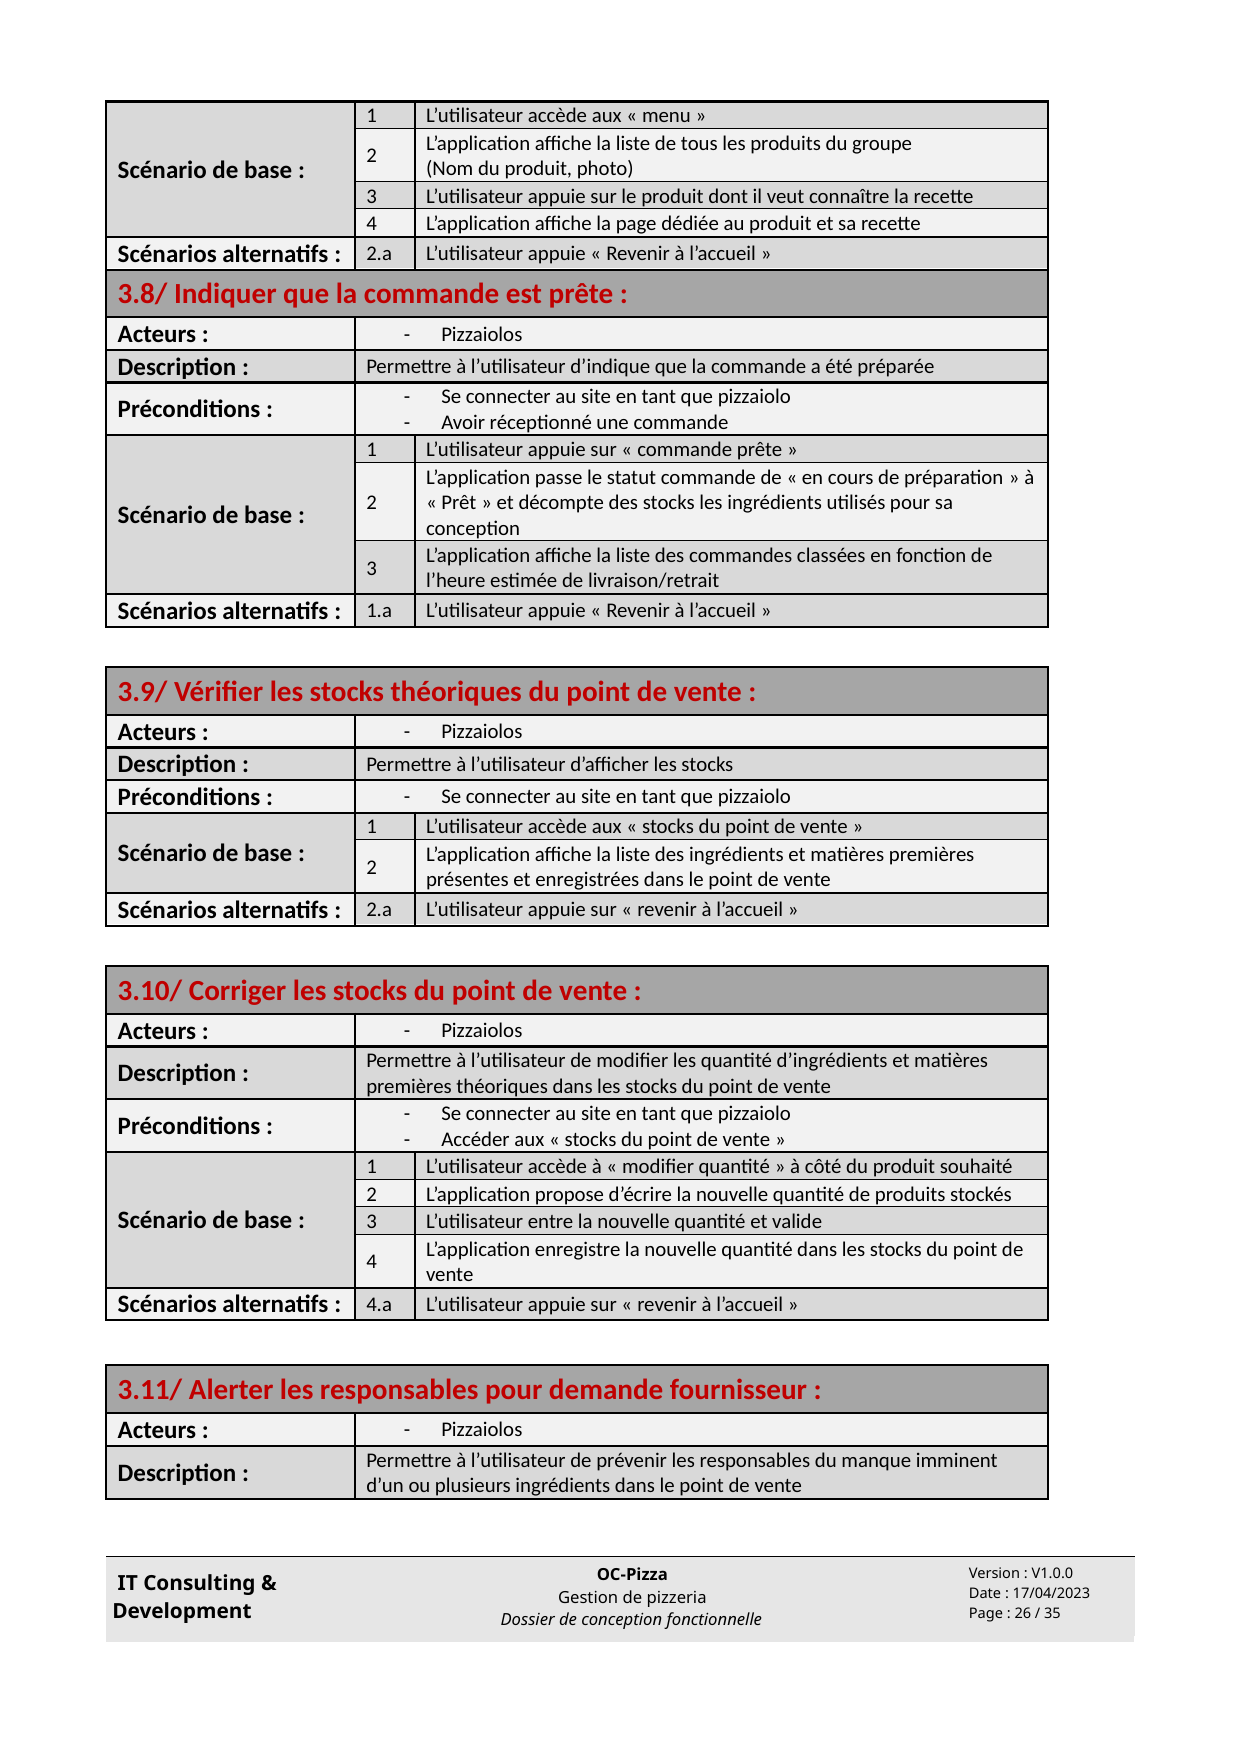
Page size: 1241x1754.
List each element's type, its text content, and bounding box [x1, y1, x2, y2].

table_cell 2 [356, 840, 414, 892]
table_cell L’application affiche la liste des commandes classées en fonction de l’heure estimée de livraison/retrait [416, 541, 1047, 593]
table_cell Acteurs : [107, 1015, 354, 1045]
table_cell Préconditions : [107, 781, 354, 812]
table_cell 4.a [356, 1289, 414, 1319]
table_cell Permettre à l’utilisateur d’indique que la commande a été préparée [356, 351, 1047, 381]
table_cell 2.a [356, 894, 414, 924]
table_cell L’application propose d’écrire la nouvelle quantité de produits stockés [416, 1180, 1047, 1206]
table_cell Description : [107, 351, 354, 381]
table_cell Scénario de base : [107, 103, 354, 236]
table_cell 4 [356, 1235, 414, 1287]
table_cell L’application passe le statut commande de « en cours de préparation » à « Prêt » et décompte des stocks les ingrédients utilisés pour sa conception [416, 463, 1047, 540]
table_cell Pizzaiolos [356, 1015, 1047, 1045]
table_cell Scénario de base : [107, 1153, 354, 1287]
table_cell Scénarios alternatifs : [107, 595, 354, 626]
table_cell Acteurs : [107, 318, 354, 349]
table_cell Scénario de base : [107, 436, 354, 593]
table_cell Acteurs : [107, 716, 354, 746]
table_cell L’utilisateur appuie sur « revenir à l’accueil » [416, 1289, 1047, 1319]
table_cell Pizzaiolos [356, 318, 1047, 349]
table_cell L’application enregistre la nouvelle quantité dans les stocks du point de vente [416, 1235, 1047, 1287]
table_cell 1 [356, 1153, 414, 1179]
table_cell 1 [356, 814, 414, 839]
table_cell 4 [356, 209, 414, 236]
table_cell 2 [356, 463, 414, 540]
table_cell Se connecter au site en tant que pizzaiolo [356, 781, 1047, 812]
table_cell Scénarios alternatifs : [107, 1289, 354, 1319]
table_header 3.11/ Alerter les responsables pour demande fournisseur : [107, 1366, 1047, 1412]
table_cell L’utilisateur accède aux « stocks du point de vente » [416, 814, 1047, 839]
table_cell Description : [107, 1447, 354, 1498]
table_cell L’utilisateur appuie « Revenir à l’accueil » [416, 595, 1047, 626]
table_cell Description : [107, 1048, 354, 1098]
table_cell Pizzaiolos [356, 716, 1047, 746]
table_cell 2 [356, 129, 414, 181]
table_cell 1.a [356, 595, 414, 626]
table_cell Se connecter au site en tant que pizzaiolo Accéder aux « stocks du point de vente » [356, 1100, 1047, 1151]
table_cell L’utilisateur appuie sur le produit dont il veut connaître la recette [416, 182, 1047, 208]
table_cell 1 [356, 103, 414, 128]
table_cell Pizzaiolos [356, 1414, 1047, 1445]
table_cell 3 [356, 182, 414, 208]
table_cell Description : [107, 749, 354, 779]
table_cell 3 [356, 1207, 414, 1234]
table_cell Scénario de base : [107, 814, 354, 892]
table_header 3.9/ Vérifier les stocks théoriques du point de vente : [107, 668, 1047, 714]
table_cell 2.a [356, 238, 414, 268]
table_cell L’utilisateur entre la nouvelle quantité et valide [416, 1207, 1047, 1234]
table_cell 3.8/ Indiquer que la commande est prête : [107, 271, 1047, 316]
table_cell 2 [356, 1180, 414, 1206]
table_cell L’utilisateur appuie sur « commande prête » [416, 436, 1047, 462]
table_cell L’utilisateur appuie sur « revenir à l’accueil » [416, 894, 1047, 924]
table_cell L’utilisateur appuie « Revenir à l’accueil » [416, 238, 1047, 268]
table_cell 1 [356, 436, 414, 462]
table_cell Scénarios alternatifs : [107, 238, 354, 268]
table_cell L’utilisateur accède aux « menu » [416, 103, 1047, 128]
table_cell L’application affiche la page dédiée au produit et sa recette [416, 209, 1047, 236]
table_cell Permettre à l’utilisateur de prévenir les responsables du manque imminent d’un ou plusieurs ingrédients dans le point de vente [356, 1447, 1047, 1498]
table_cell Permettre à l’utilisateur de modifier les quantité d’ingrédients et matières premières théoriques dans les stocks du point de vente [356, 1048, 1047, 1098]
table_cell Préconditions : [107, 384, 354, 434]
table_cell Se connecter au site en tant que pizzaiolo Avoir réceptionné une commande [356, 384, 1047, 434]
table_cell L’application affiche la liste de tous les produits du groupe (Nom du produit, photo) [416, 129, 1047, 181]
table_cell Permettre à l’utilisateur d’afficher les stocks [356, 749, 1047, 779]
table_cell Scénarios alternatifs : [107, 894, 354, 924]
table_cell L’application affiche la liste des ingrédients et matières premières présentes et enregistrées dans le point de vente [416, 840, 1047, 892]
table_cell Préconditions : [107, 1100, 354, 1151]
table_header 3.10/ Corriger les stocks du point de vente : [107, 967, 1047, 1013]
table_cell Acteurs : [107, 1414, 354, 1445]
table_cell 3 [356, 541, 414, 593]
table_cell L’utilisateur accède à « modifier quantité » à côté du produit souhaité [416, 1153, 1047, 1179]
